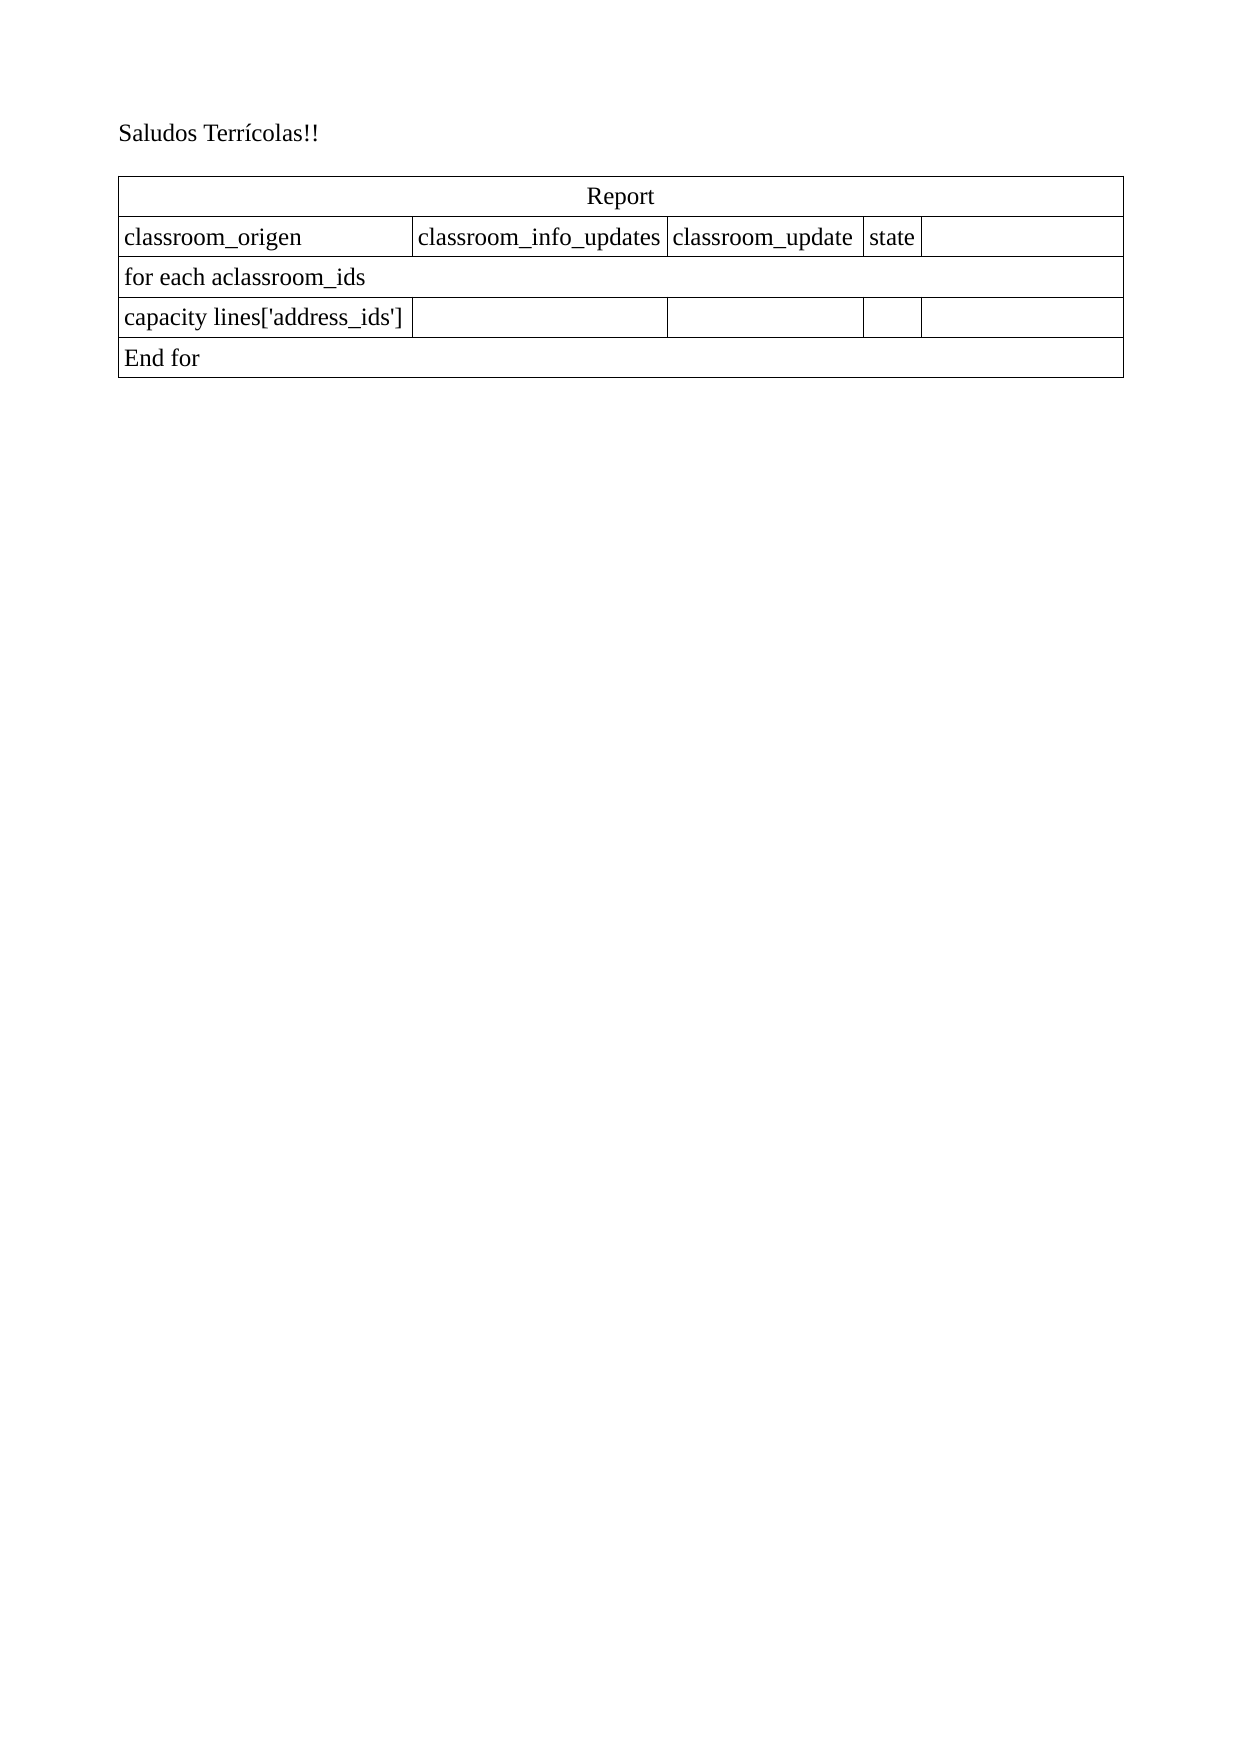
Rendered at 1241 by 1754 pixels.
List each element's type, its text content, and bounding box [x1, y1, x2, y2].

table_header Report [119, 177, 1123, 216]
table_cell classroom_origen [119, 217, 412, 256]
table_cell [922, 217, 1123, 256]
table_cell [413, 298, 667, 337]
table_cell state [864, 217, 921, 256]
table_cell [922, 298, 1123, 337]
table_cell [864, 298, 921, 337]
table_cell End for [119, 338, 1123, 377]
text Saludos Terrícolas!! [118, 118, 1122, 147]
table_cell [668, 298, 863, 337]
table_cell classroom_update [668, 217, 863, 256]
table_cell classroom_info_updates [413, 217, 667, 256]
table_cell for each aclassroom_ids [119, 257, 1123, 297]
table_cell capacity lines['address_ids'] [119, 298, 412, 337]
